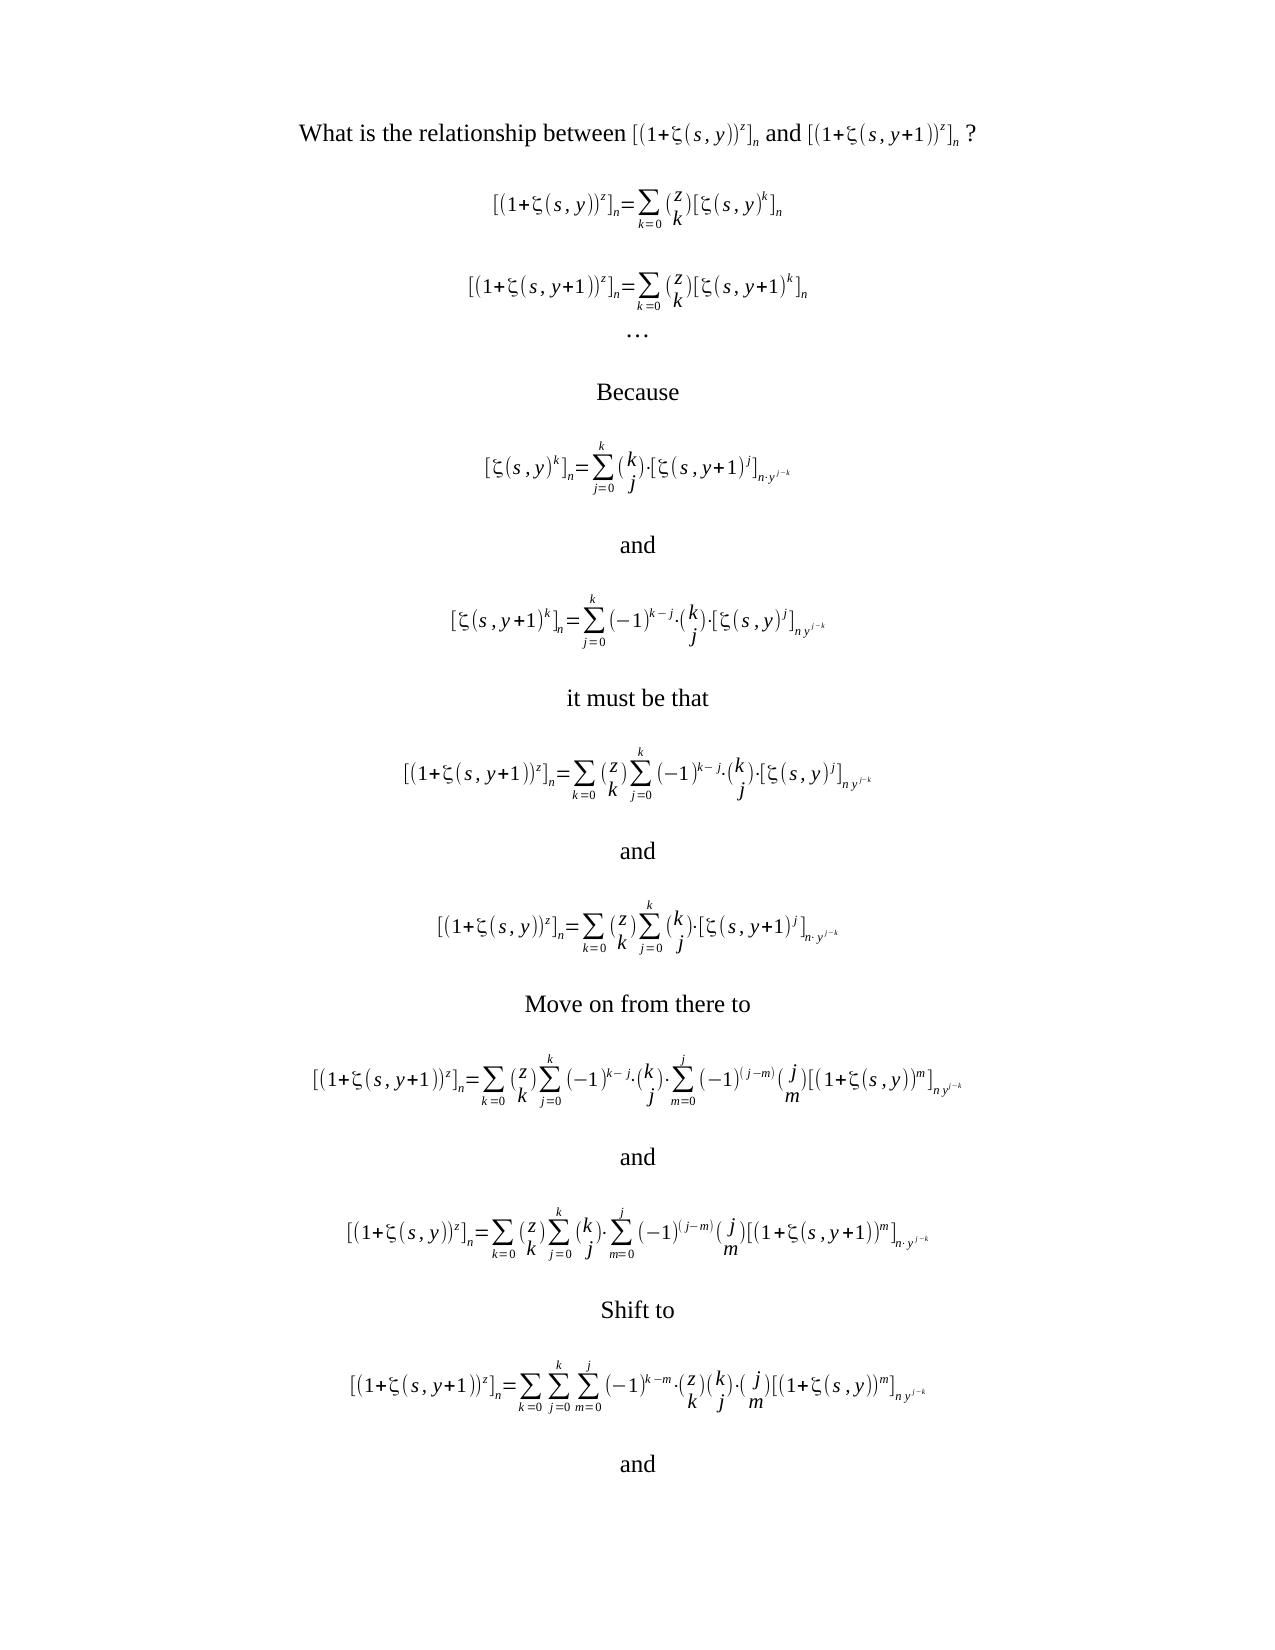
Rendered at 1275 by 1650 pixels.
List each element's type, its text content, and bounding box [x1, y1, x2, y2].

text What is the relationship betweenand? [118, 118, 1157, 149]
text Move on from there to [118, 989, 1157, 1018]
text and [118, 1142, 1157, 1171]
text and [118, 530, 1157, 559]
text and [118, 1449, 1157, 1477]
text … [118, 314, 1157, 343]
text Shift to [118, 1296, 1157, 1324]
text and [118, 836, 1157, 865]
text Because [118, 377, 1157, 406]
text it must be that [118, 683, 1157, 712]
